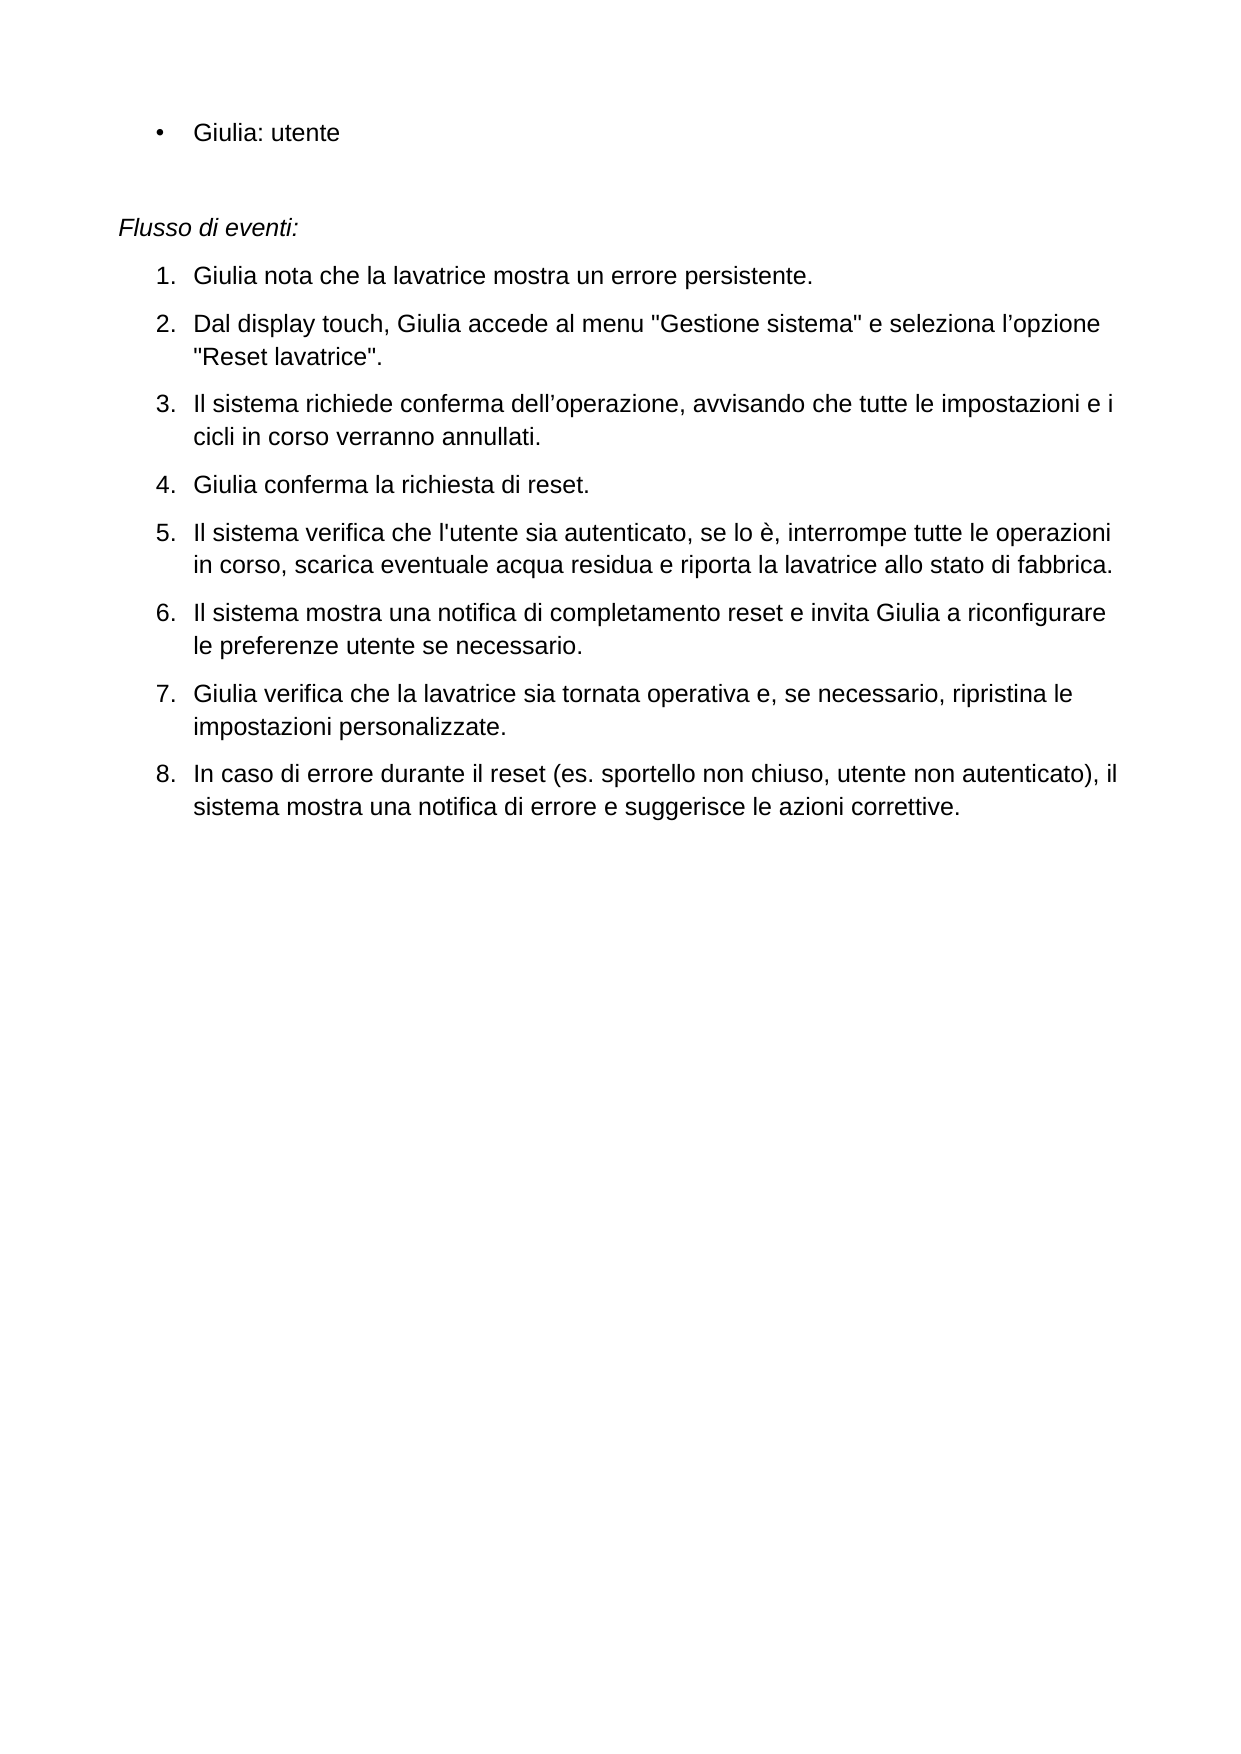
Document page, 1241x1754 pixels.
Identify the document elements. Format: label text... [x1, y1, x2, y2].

list Il sistema mostra una notifica di completamento reset e invita Giulia a riconfigurare le preferenze utente se necessario. [156, 598, 1122, 660]
list Giulia verifica che la lavatrice sia tornata operativa e, se necessario, ripristina le impostazioni personalizzate. [156, 679, 1122, 741]
text Flusso di eventi: [118, 213, 1122, 242]
list Il sistema richiede conferma dell’operazione, avvisando che tutte le impostazioni e i cicli in corso verranno annullati. [156, 389, 1122, 451]
list Giulia conferma la richiesta di reset. [156, 470, 1122, 499]
list Dal display touch, Giulia accede al menu "Gestione sistema" e seleziona l’opzione "Reset lavatrice". [156, 309, 1122, 370]
list Giulia: utente [156, 118, 1122, 147]
list Giulia nota che la lavatrice mostra un errore persistente. [156, 261, 1122, 290]
list Il sistema verifica che l'utente sia autenticato, se lo è, interrompe tutte le operazioni in corso, scarica eventuale acqua residua e riporta la lavatrice allo stato di fabbrica. [156, 517, 1122, 579]
list In caso di errore durante il reset (es. sportello non chiuso, utente non autenticato), il sistema mostra una notifica di errore e suggerisce le azioni correttive. [156, 759, 1122, 821]
